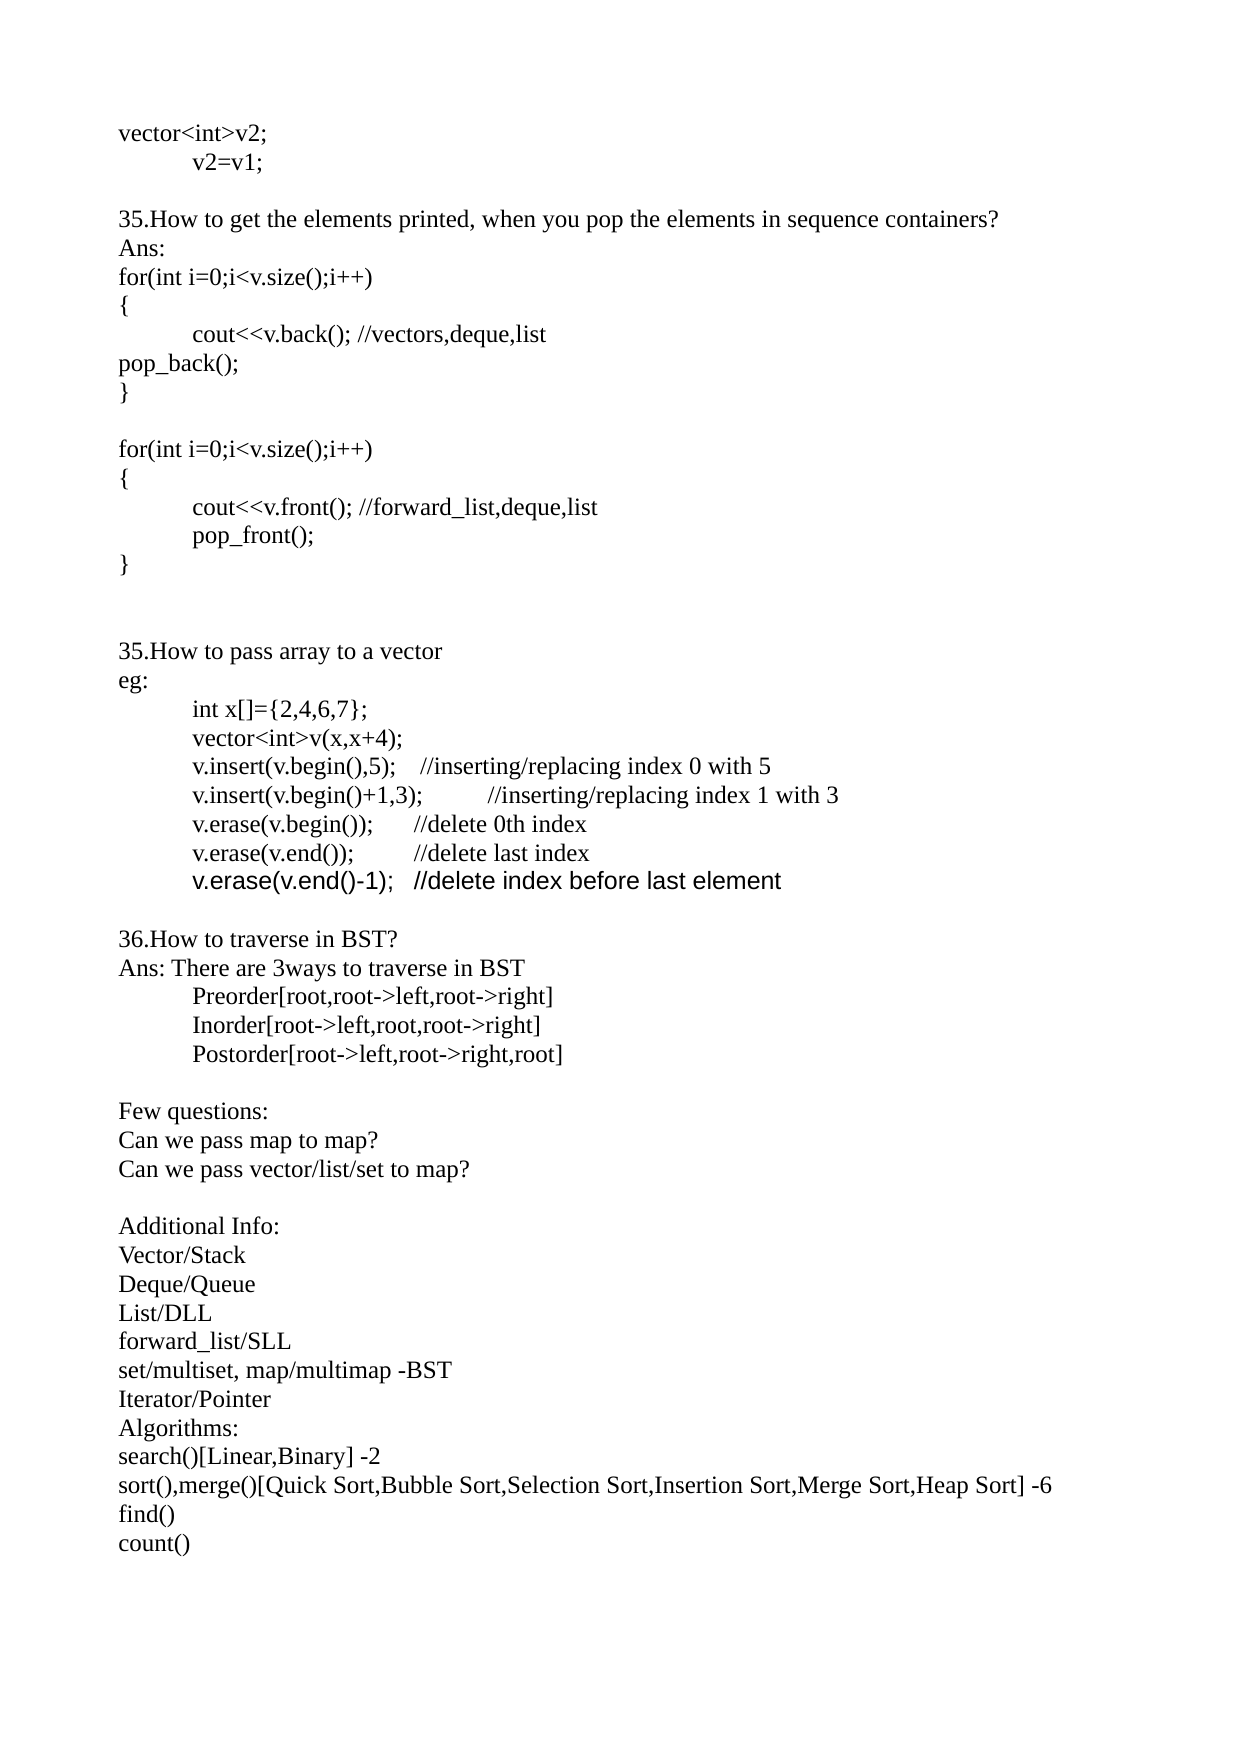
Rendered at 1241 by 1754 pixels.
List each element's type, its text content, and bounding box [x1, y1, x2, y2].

text 36.How to traverse in BST? Ans: There are 3ways to traverse in BST Preorder[root,root->left,root->right] Inorder[root->left,root,root->right] Postorder[root->left,root->right,root] Few questions: Can we pass map to map? Can we pass vector/list/set to map? Additional Info: Vector/Stack Deque/Queue List/DLL forward_list/SLL set/multiset, map/multimap -BST Iterator/Pointer Algorithms: search()[Linear,Binary] -2 sort(),merge()[Quick Sort,Bubble Sort,Selection Sort,Insertion Sort,Merge Sort,Heap Sort] -6 find() count() [118, 895, 1122, 1556]
text v.erase(v.end()-1); //delete index before last element [118, 866, 1122, 895]
text v.erase(v.end()); //delete last index [118, 838, 1122, 866]
text vector<int>v2; v2=v1; 35.How to get the elements printed, when you pop the elements in sequence containers? Ans: for(int i=0;i<v.size();i++) { cout<<v.back(); //vectors,deque,list pop_back(); } for(int i=0;i<v.size();i++) { cout<<v.front(); //forward_list,deque,list pop_front(); } [118, 118, 1122, 607]
text eg: [118, 665, 1122, 694]
text v.insert(v.begin(),5); //inserting/replacing index 0 with 5 [118, 751, 1122, 780]
text v.insert(v.begin()+1,3); //inserting/replacing index 1 with 3 [118, 780, 1122, 809]
text 35.How to pass array to a vector [118, 636, 1122, 665]
text vector<int>v(x,x+4); [118, 723, 1122, 751]
text int x[]={2,4,6,7}; [118, 694, 1122, 723]
text v.erase(v.begin()); //delete 0th index [118, 809, 1122, 838]
